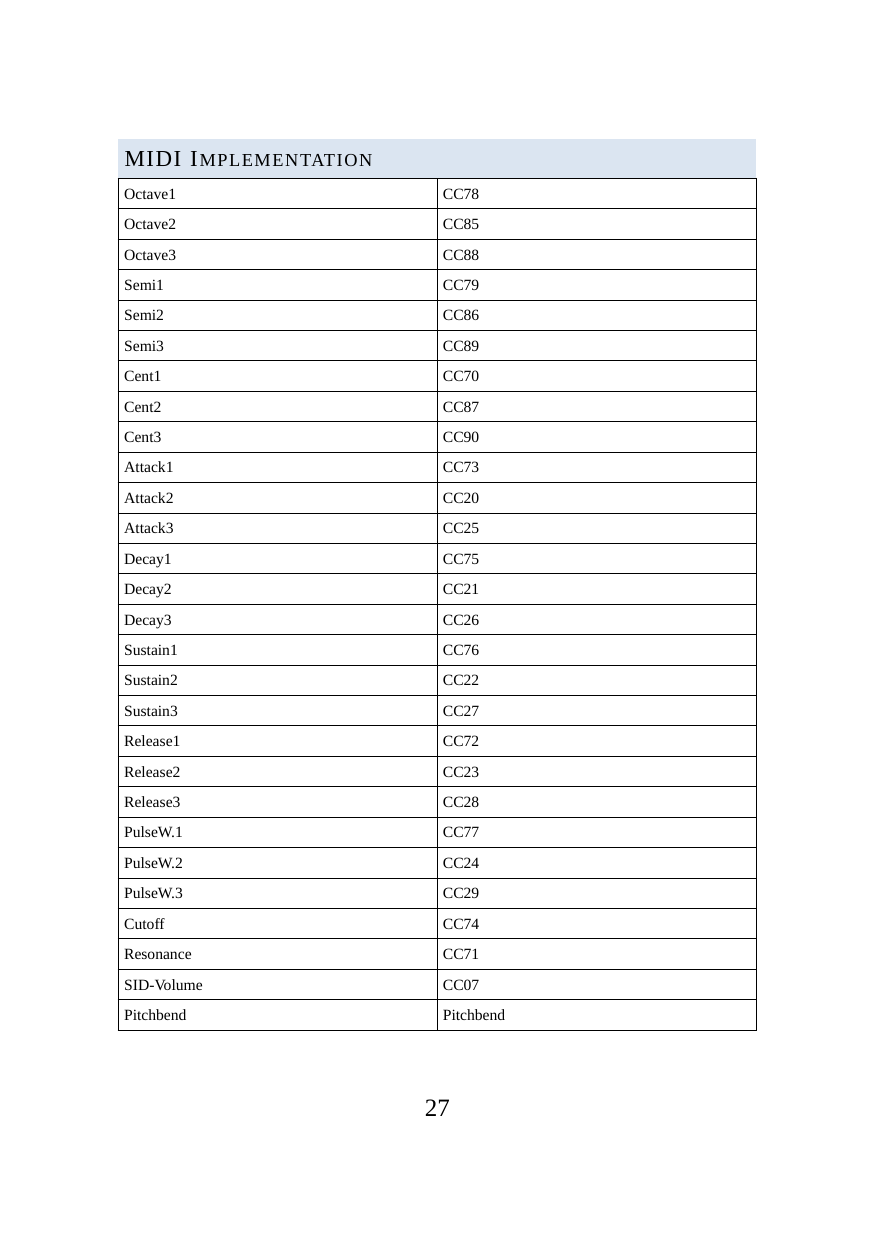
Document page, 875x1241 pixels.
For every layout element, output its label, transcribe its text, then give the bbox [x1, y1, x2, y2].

table_cell CC20 [438, 483, 756, 512]
table_cell CC70 [438, 361, 756, 391]
table_cell Cutoff [119, 909, 437, 938]
table_cell CC86 [438, 301, 756, 330]
table_cell CC90 [438, 422, 756, 452]
table_cell CC24 [438, 848, 756, 877]
table_cell Attack1 [119, 453, 437, 482]
table_cell CC89 [438, 331, 756, 360]
table_cell Sustain2 [119, 666, 437, 695]
table_cell CC88 [438, 240, 756, 269]
table_cell CC85 [438, 209, 756, 239]
table_cell Sustain3 [119, 696, 437, 725]
table_cell PulseW.2 [119, 848, 437, 877]
table_cell CC07 [438, 970, 756, 999]
table_cell CC87 [438, 392, 756, 421]
table_cell SID-Volume [119, 970, 437, 999]
table_cell CC77 [438, 818, 756, 847]
table_cell Semi1 [119, 270, 437, 299]
table_cell CC26 [438, 605, 756, 634]
table_header Octave1 [119, 179, 437, 208]
table_cell Cent1 [119, 361, 437, 391]
table_cell Attack3 [119, 514, 437, 543]
table_cell Pitchbend [438, 1000, 756, 1029]
table_cell Octave3 [119, 240, 437, 269]
table_cell Cent2 [119, 392, 437, 421]
table_cell CC21 [438, 574, 756, 604]
table_cell Resonance [119, 939, 437, 969]
table_cell CC76 [438, 635, 756, 664]
table_cell Pitchbend [119, 1000, 437, 1029]
table_cell Release1 [119, 726, 437, 756]
table_cell Decay2 [119, 574, 437, 604]
subtitle MIDI Implementation [124, 145, 750, 172]
table_cell CC27 [438, 696, 756, 725]
table_cell CC74 [438, 909, 756, 938]
table_cell Release2 [119, 757, 437, 786]
table_cell Semi3 [119, 331, 437, 360]
table_cell CC28 [438, 787, 756, 817]
table_cell CC79 [438, 270, 756, 299]
table_cell PulseW.3 [119, 879, 437, 908]
table_cell CC22 [438, 666, 756, 695]
table_cell Semi2 [119, 301, 437, 330]
table_cell CC71 [438, 939, 756, 969]
table_cell Octave2 [119, 209, 437, 239]
table_cell Attack2 [119, 483, 437, 512]
table_cell CC73 [438, 453, 756, 482]
table_cell CC23 [438, 757, 756, 786]
table_cell Decay1 [119, 544, 437, 573]
table_cell CC25 [438, 514, 756, 543]
table_cell Decay3 [119, 605, 437, 634]
table_cell PulseW.1 [119, 818, 437, 847]
table_cell Release3 [119, 787, 437, 817]
table_header CC78 [438, 179, 756, 208]
table_cell CC75 [438, 544, 756, 573]
table_cell CC29 [438, 879, 756, 908]
table_cell CC72 [438, 726, 756, 756]
table_cell Cent3 [119, 422, 437, 452]
table_cell Sustain1 [119, 635, 437, 664]
